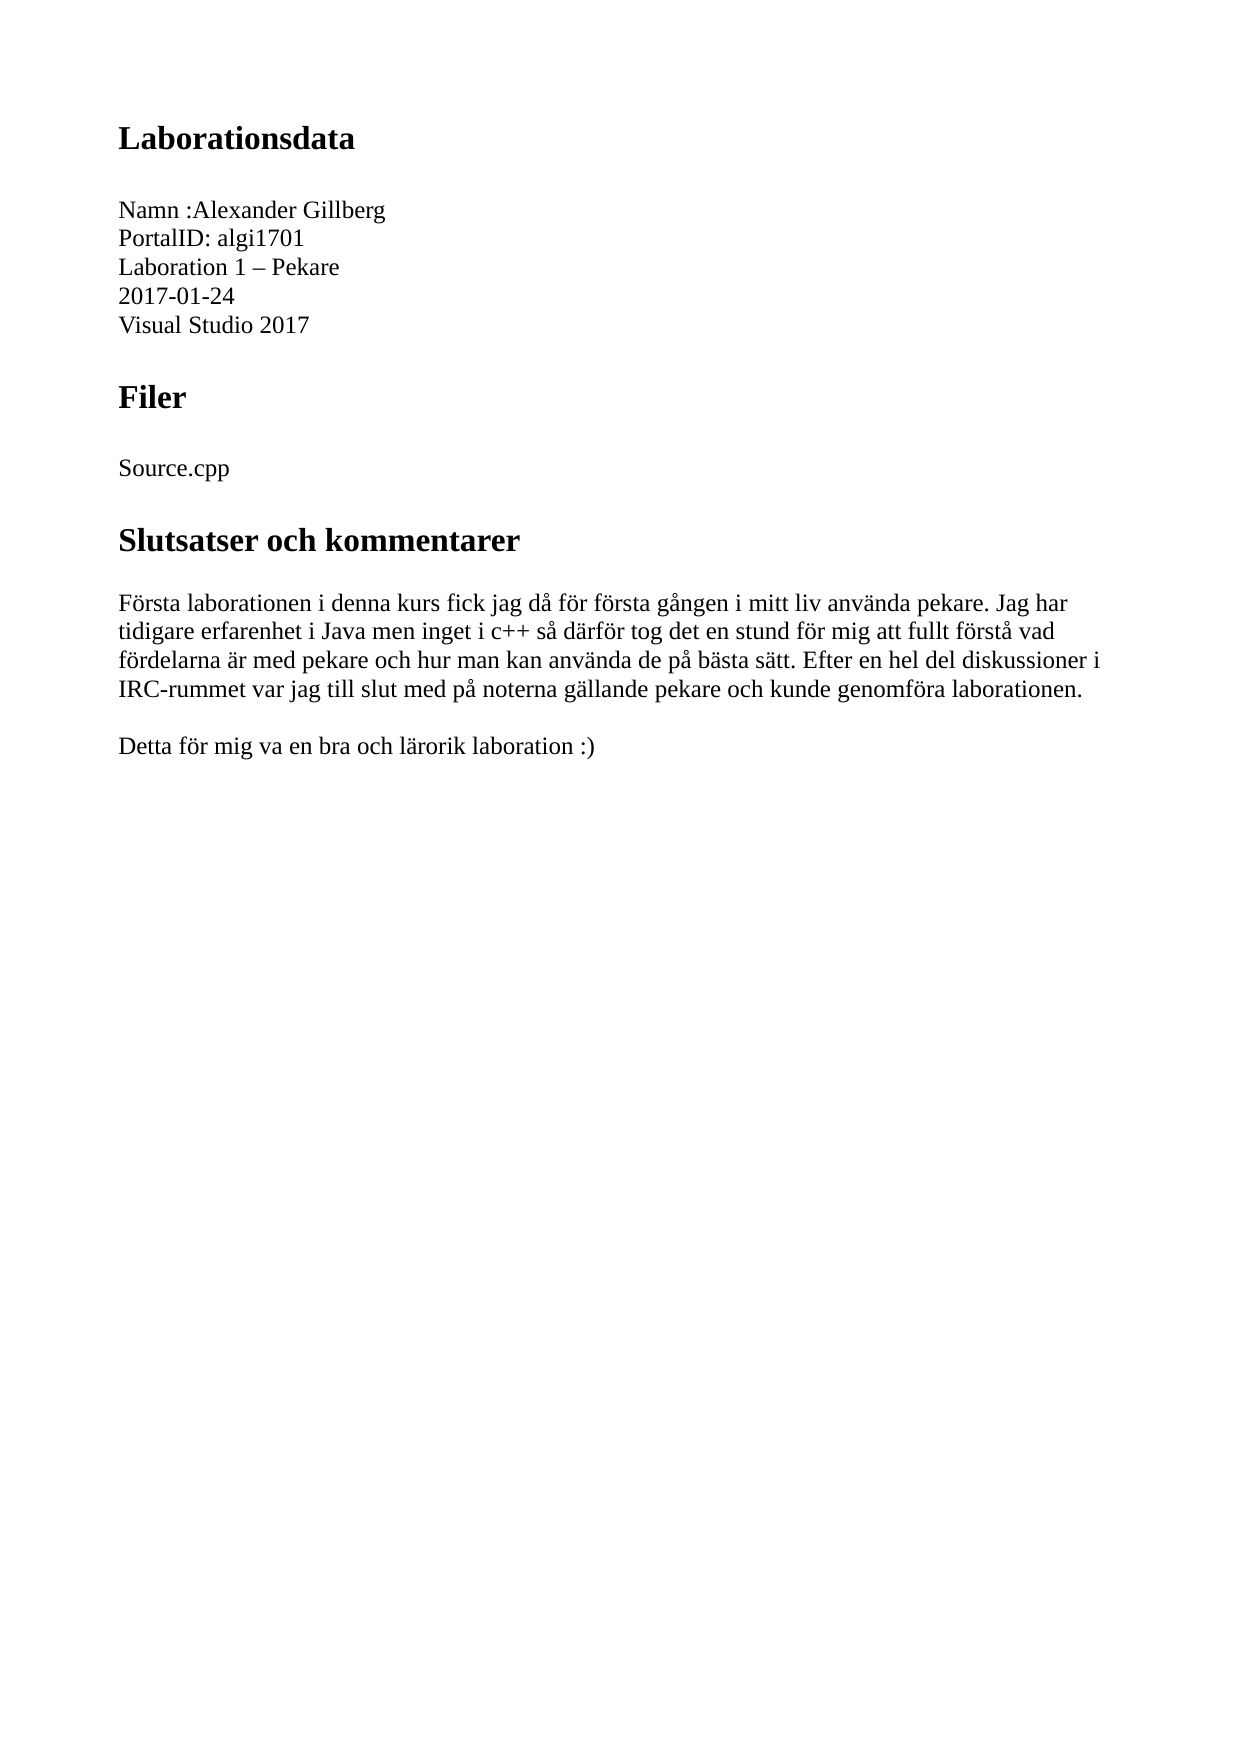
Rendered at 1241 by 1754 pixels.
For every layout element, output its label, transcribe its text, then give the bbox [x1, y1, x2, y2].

text PortalID: algi1701 [118, 223, 1122, 252]
text Source.cpp [118, 453, 1122, 482]
text Filer [118, 377, 1122, 415]
text Laborationsdata [118, 118, 1122, 156]
text 2017-01-24 [118, 281, 1122, 310]
text Detta för mig va en bra och lärorik laboration :) [118, 731, 1122, 760]
text Visual Studio 2017 [118, 310, 1122, 338]
text Namn :Alexander Gillberg [118, 195, 1122, 223]
text Första laborationen i denna kurs fick jag då för första gången i mitt liv använda pekare. Jag har tidigare erfarenhet i Java men inget i c++ så därför tog det en stund för mig att fullt förstå vad fördelarna är med pekare och hur man kan använda de på bästa sätt. Efter en hel del diskussioner i IRC-rummet var jag till slut med på noterna gällande pekare och kunde genomföra laborationen. [118, 588, 1122, 703]
text Slutsatser och kommentarer [118, 521, 1122, 559]
text Laboration 1 – Pekare [118, 252, 1122, 281]
